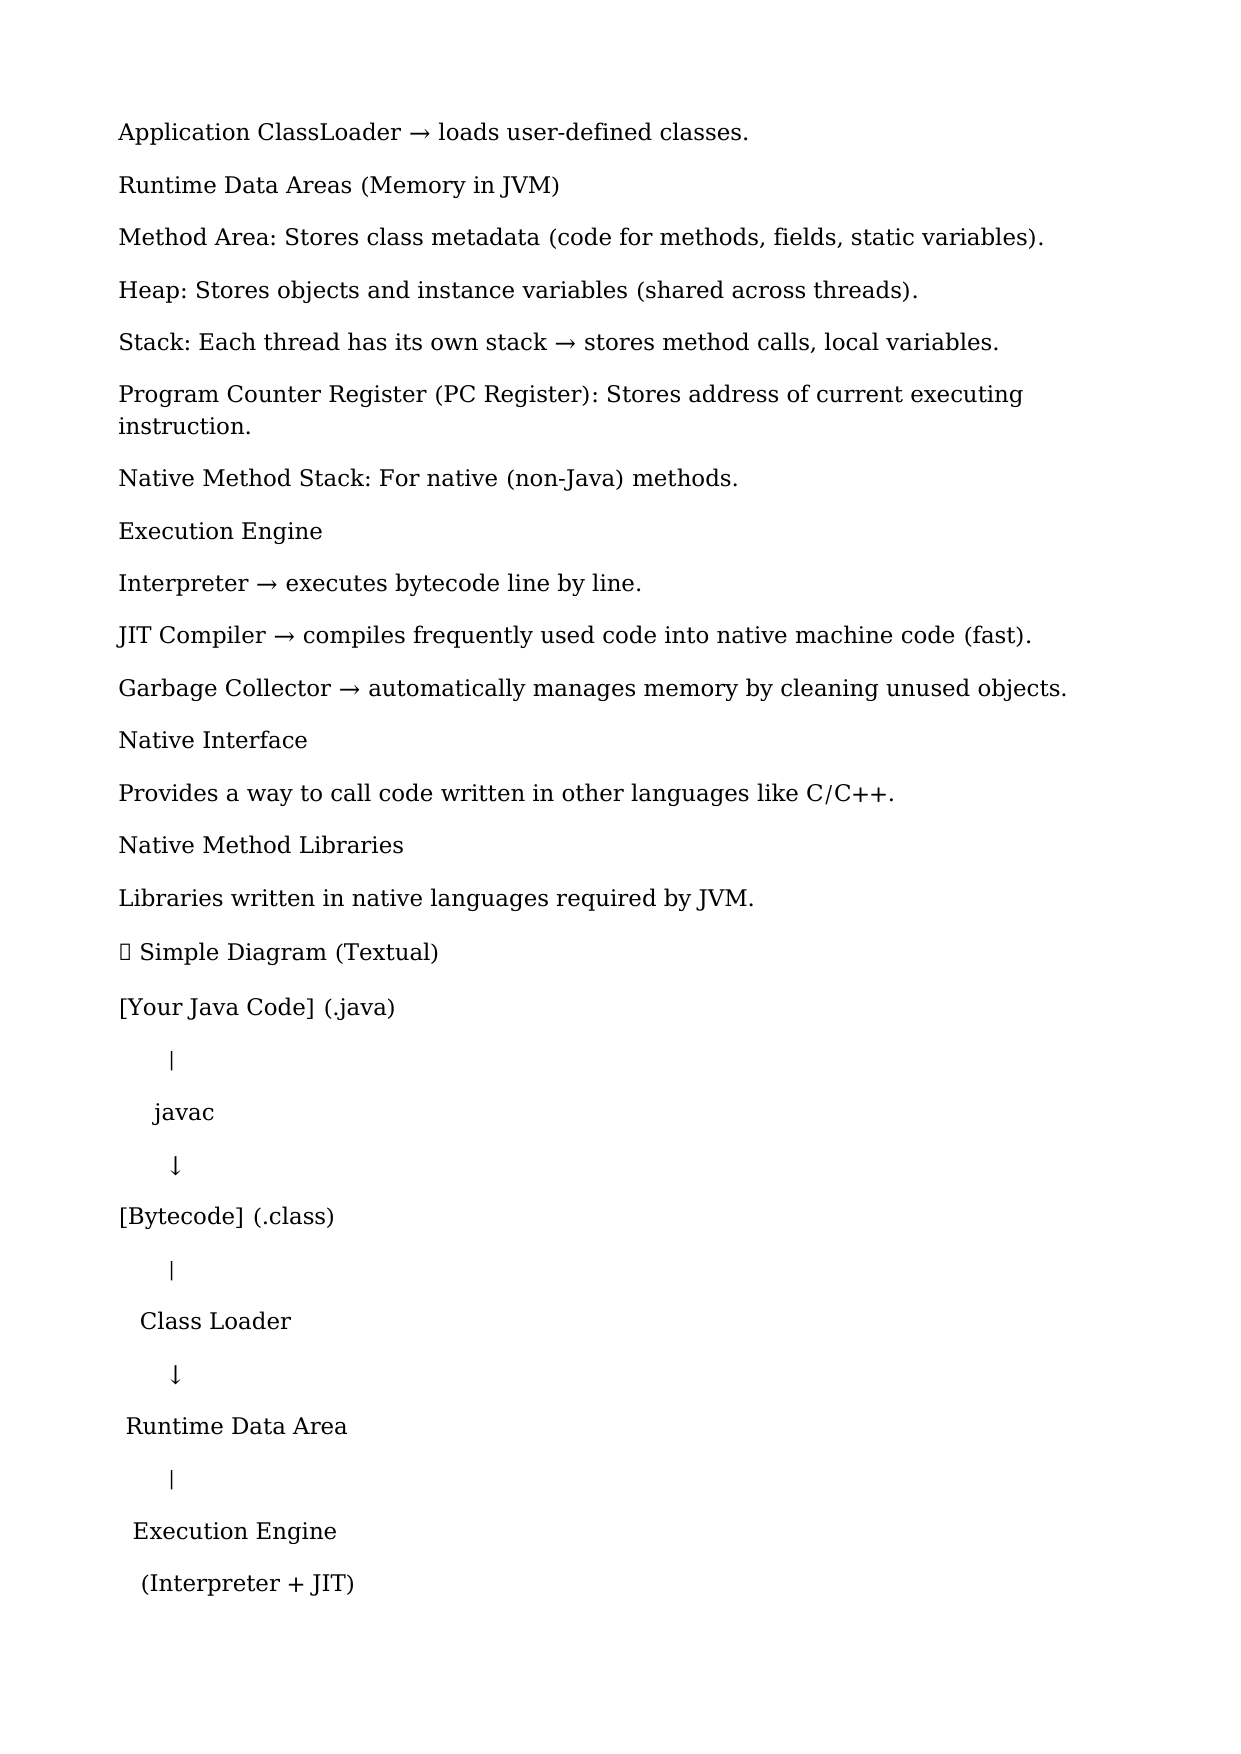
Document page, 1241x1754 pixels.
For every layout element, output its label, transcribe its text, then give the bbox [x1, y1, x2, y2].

text Application ClassLoader → loads user-defined classes. [118, 118, 1122, 146]
text | [118, 1464, 1122, 1491]
text Method Area: Stores class metadata (code for methods, fields, static variables). [118, 223, 1122, 250]
text Program Counter Register (PC Register): Stores address of current executing instruction. [118, 380, 1122, 439]
text Class Loader [118, 1307, 1122, 1334]
text | [118, 1254, 1122, 1282]
text JIT Compiler → compiles frequently used code into native machine code (fast). [118, 621, 1122, 649]
text Native Interface [118, 726, 1122, 753]
text Garbage Collector → automatically manages memory by cleaning unused objects. [118, 674, 1122, 701]
text Heap: Stores objects and instance variables (shared across threads). [118, 275, 1122, 303]
text ↓ [118, 1149, 1122, 1177]
text 🔹 Simple Diagram (Textual) [118, 936, 1122, 967]
text (Interpreter + JIT) [118, 1569, 1122, 1596]
text Execution Engine [118, 516, 1122, 544]
text Provides a way to call code written in other languages like C/C++. [118, 778, 1122, 806]
text Libraries written in native languages required by JVM. [118, 883, 1122, 911]
text Execution Engine [118, 1516, 1122, 1544]
text Native Method Libraries [118, 831, 1122, 858]
text javac [118, 1097, 1122, 1125]
text Stack: Each thread has its own stack → stores method calls, local variables. [118, 328, 1122, 355]
text [Bytecode] (.class) [118, 1202, 1122, 1229]
text Interpreter → executes bytecode line by line. [118, 569, 1122, 596]
text Native Method Stack: For native (non-Java) methods. [118, 464, 1122, 492]
text ↓ [118, 1359, 1122, 1387]
text | [118, 1045, 1122, 1072]
text [Your Java Code] (.java) [118, 992, 1122, 1020]
text Runtime Data Areas (Memory in JVM) [118, 171, 1122, 198]
text Runtime Data Area [118, 1412, 1122, 1439]
